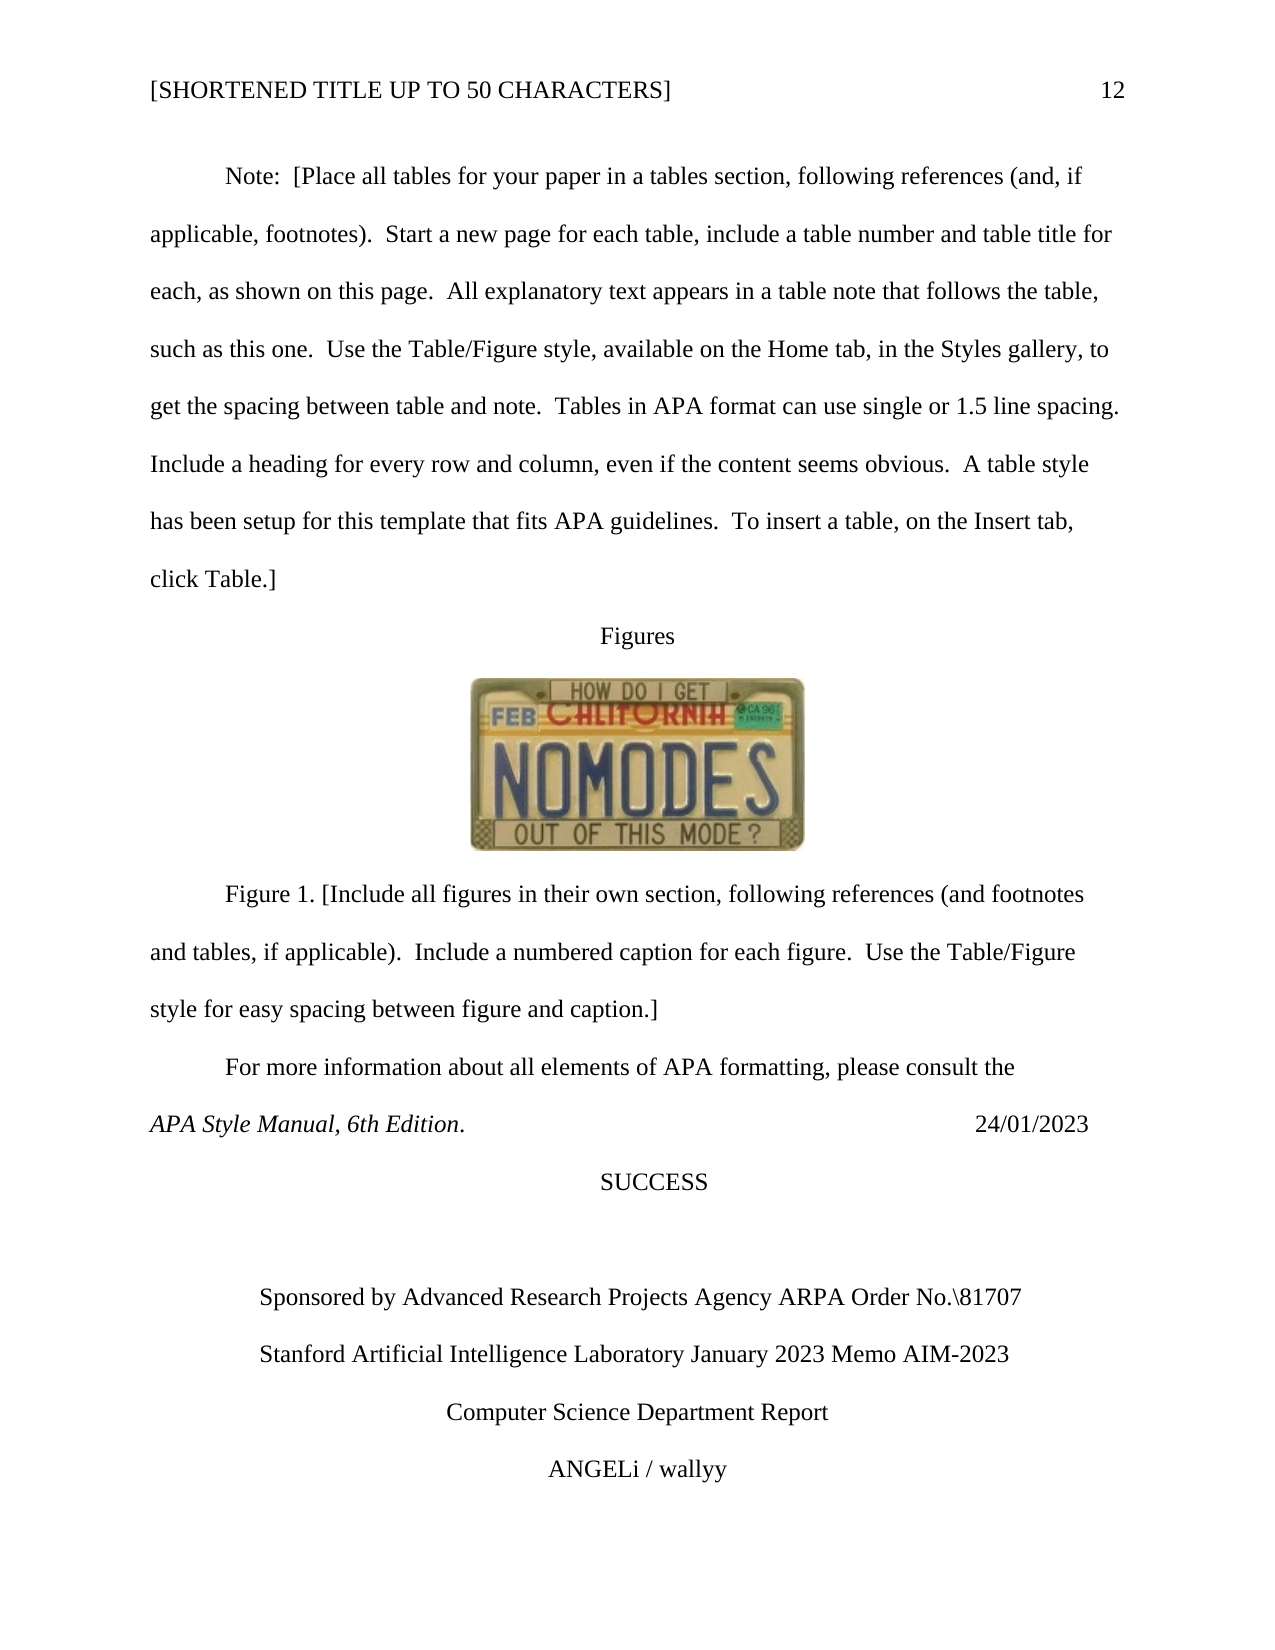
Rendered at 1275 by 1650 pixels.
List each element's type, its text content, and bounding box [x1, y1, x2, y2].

text SUCCESS [525, 1167, 1125, 1196]
text Computer Science Department Report [150, 1397, 1125, 1426]
text For more information about all elements of APA formatting, please consult the [150, 1052, 1125, 1081]
text Stanford Artificial Intelligence Laboratory January 2023 Memo AIM-2023 [150, 1339, 1125, 1368]
text Figures [150, 621, 1125, 650]
text Sponsored by Advanced Research Projects Agency ARPA Order No.\81707 [150, 1282, 1125, 1311]
text ANGELi / wallyy [150, 1454, 1125, 1483]
text APA Style Manual, 6th Edition. 24/01/2023 [150, 1109, 1125, 1138]
text Figure 1. [Include all figures in their own section, following references (and footnotes and tables, if applicable). Include a numbered caption for each figure. Use the Table/Figure style for easy spacing between figure and caption.] [150, 879, 1125, 1023]
text Note: [Place all tables for your paper in a tables section, following references (and, if applicable, footnotes). Start a new page for each table, include a table number and table title for each, as shown on this page. All explanatory text appears in a table note that follows the table, such as this one. Use the Table/Figure style, available on the Home tab, in the Styles gallery, to get the spacing between table and note. Tables in APA format can use single or 1.5 line spacing. Include a heading for every row and column, even if the content seems obvious. A table style has been setup for this template that fits APA guidelines. To insert a table, on the Insert tab, click Table.] [150, 161, 1125, 592]
